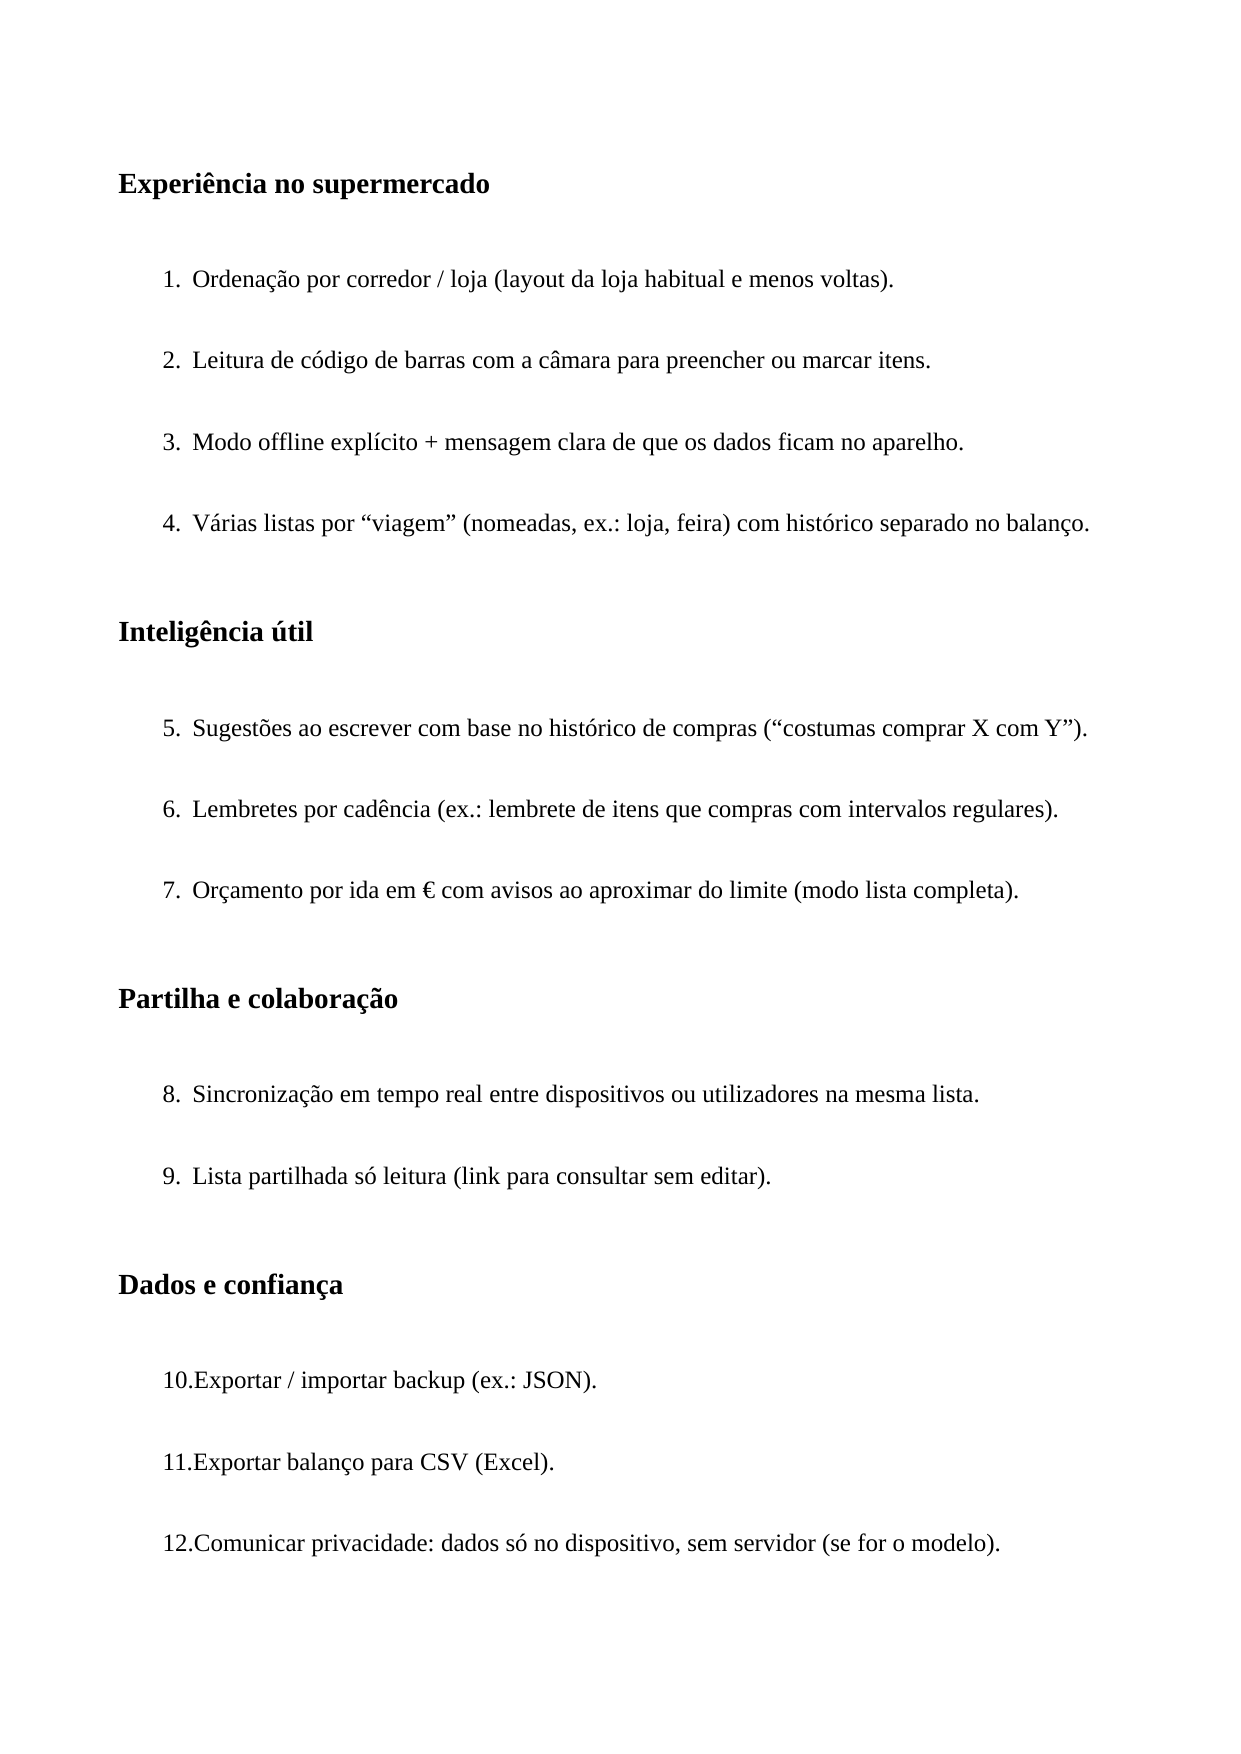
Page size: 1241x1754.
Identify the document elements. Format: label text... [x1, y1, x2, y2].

list Orçamento por ida em € com avisos ao aproximar do limite (modo lista completa). [162, 866, 1122, 904]
list Várias listas por “viagem” (nomeadas, ex.: loja, feira) com histórico separado no balanço. [162, 499, 1122, 537]
list Modo offline explícito + mensagem clara de que os dados ficam no aparelho. [162, 418, 1122, 456]
subtitle Partilha e colaboração [118, 977, 1122, 1014]
subtitle Experiência no supermercado [118, 162, 1122, 199]
list Leitura de código de barras com a câmara para preencher ou marcar itens. [162, 337, 1122, 374]
subtitle Inteligência útil [118, 610, 1122, 648]
list Exportar / importar backup (ex.: JSON). [162, 1357, 1122, 1394]
list Ordenação por corredor / loja (layout da loja habitual e menos voltas). [162, 256, 1122, 293]
list Sincronização em tempo real entre dispositivos ou utilizadores na mesma lista. [162, 1071, 1122, 1108]
list Lista partilhada só leitura (link para consultar sem editar). [162, 1152, 1122, 1189]
list Comunicar privacidade: dados só no dispositivo, sem servidor (se for o modelo). [162, 1519, 1122, 1557]
list Exportar balanço para CSV (Excel). [162, 1438, 1122, 1475]
list Lembretes por cadência (ex.: lembrete de itens que compras com intervalos regulares). [162, 785, 1122, 823]
list Sugestões ao escrever com base no histórico de compras (“costumas comprar X com Y”). [162, 704, 1122, 741]
subtitle Dados e confiança [118, 1263, 1122, 1300]
